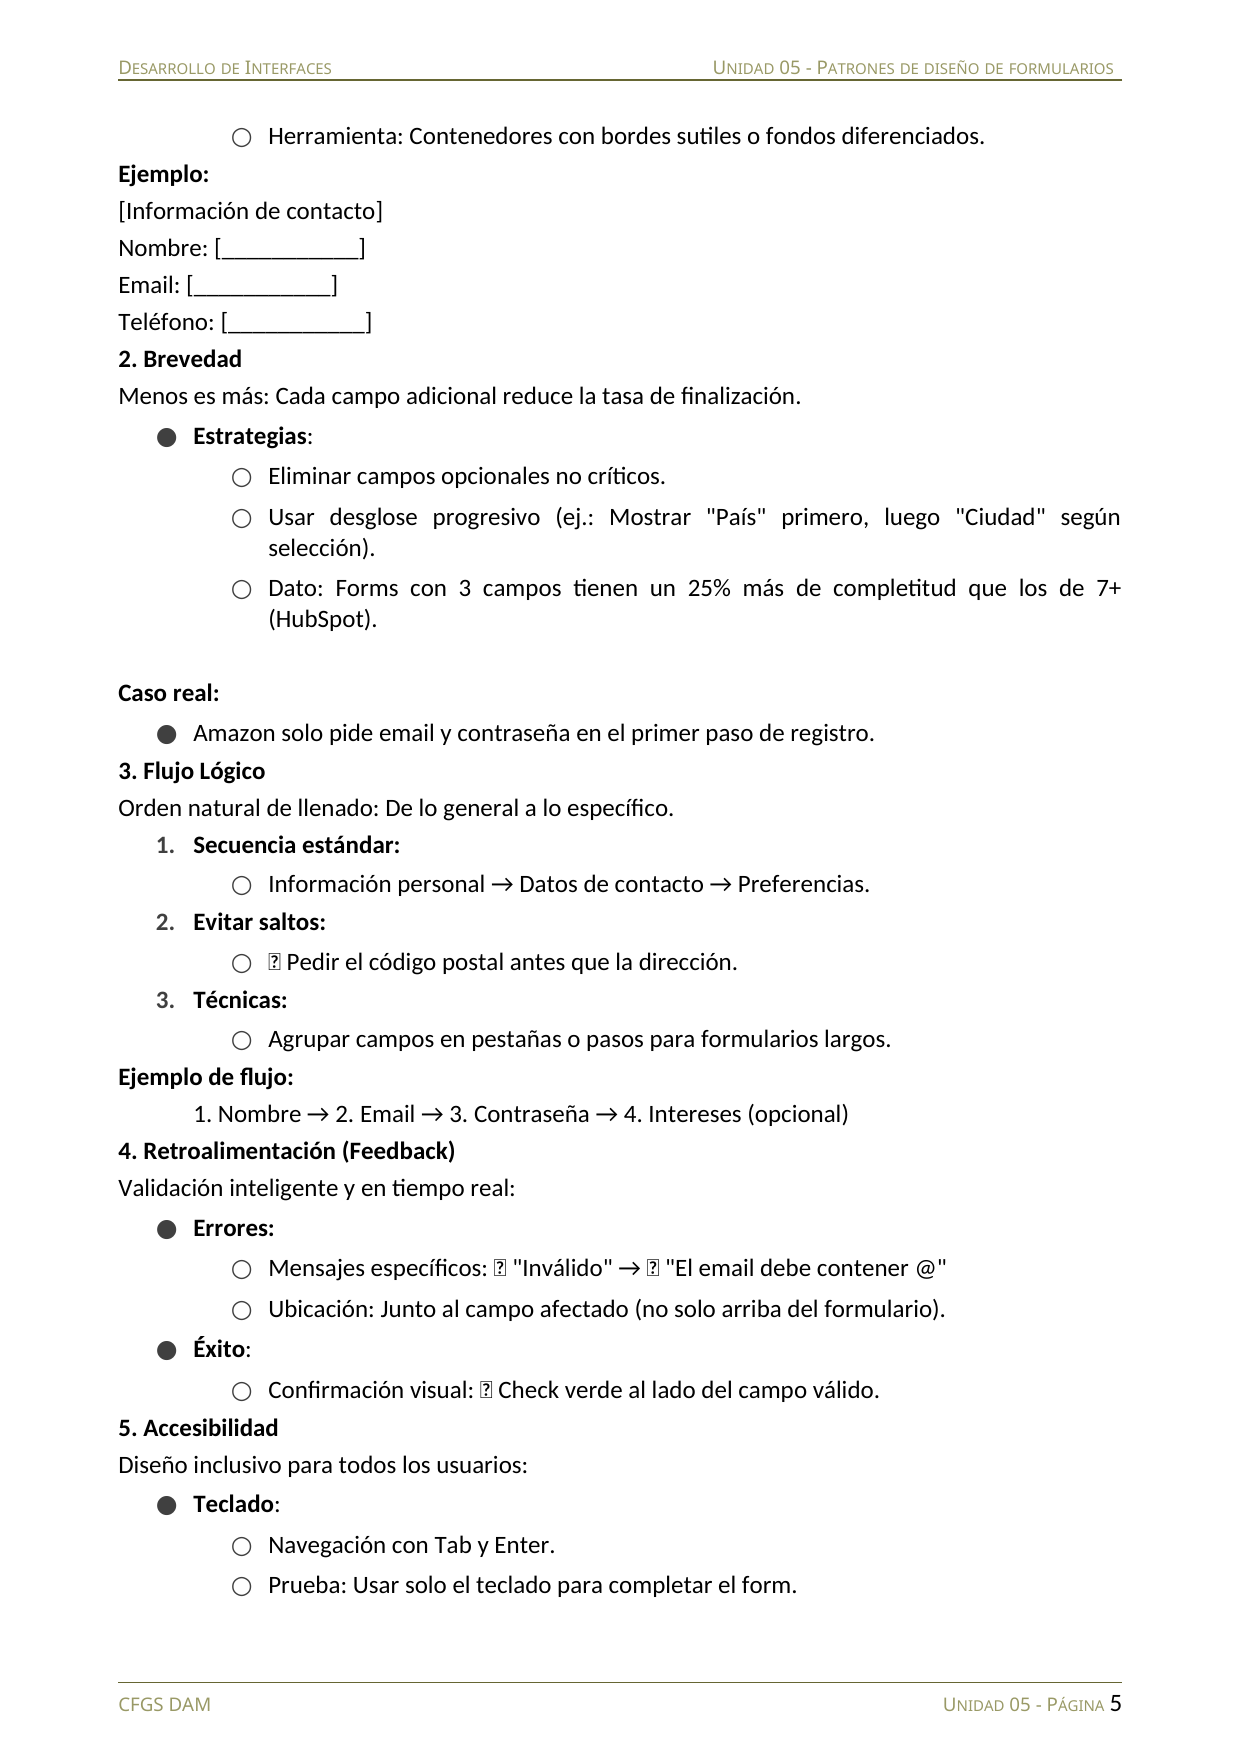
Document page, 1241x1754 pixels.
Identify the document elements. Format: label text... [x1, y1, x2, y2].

list ❌ Pedir el código postal antes que la dirección. [231, 943, 1122, 977]
text Teléfono: [___________] [118, 306, 1122, 337]
text Nombre: [___________] [118, 232, 1122, 263]
list Prueba: Usar solo el teclado para completar el form. [231, 1567, 1122, 1601]
list Información personal → Datos de contacto → Preferencias. [231, 866, 1122, 900]
text Caso real: [118, 677, 1122, 708]
text 2. Brevedad [118, 343, 1122, 374]
list Eliminar campos opcionales no críticos. [231, 458, 1122, 492]
text 5. Accesibilidad [118, 1412, 1122, 1442]
text Menos es más: Cada campo adicional reduce la tasa de finalización. [118, 380, 1122, 411]
list Agrupar campos en pestañas o pasos para formularios largos. [231, 1021, 1122, 1055]
list Dato: Forms con 3 campos tienen un 25% más de completitud que los de 7+ (HubSpot). [231, 569, 1122, 634]
list Errores: [156, 1209, 1122, 1243]
text Ejemplo: [118, 158, 1122, 189]
list Técnicas: [156, 984, 1122, 1014]
text Validación inteligente y en tiempo real: [118, 1172, 1122, 1203]
text [Información de contacto] [118, 196, 1122, 226]
list Secuencia estándar: [156, 829, 1122, 859]
list Evitar saltos: [156, 906, 1122, 937]
text 4. Retroalimentación (Feedback) [118, 1135, 1122, 1166]
list Usar desglose progresivo (ej.: Mostrar "País" primero, luego "Ciudad" según selección). [231, 498, 1122, 563]
list Estrategias: [156, 417, 1122, 451]
text Email: [___________] [118, 269, 1122, 300]
list Confirmación visual: ✅ Check verde al lado del campo válido. [231, 1371, 1122, 1406]
list Amazon solo pide email y contraseña en el primer paso de registro. [156, 714, 1122, 748]
text Orden natural de llenado: De lo general a lo específico. [118, 792, 1122, 822]
text 3. Flujo Lógico [118, 755, 1122, 786]
list Teclado: [156, 1486, 1122, 1520]
text 1. Nombre → 2. Email → 3. Contraseña → 4. Intereses (opcional) [118, 1098, 1122, 1129]
list Ubicación: Junto al campo afectado (no solo arriba del formulario). [231, 1290, 1122, 1324]
list Éxito: [156, 1331, 1122, 1365]
text Ejemplo de flujo: [118, 1061, 1122, 1092]
text Diseño inclusivo para todos los usuarios: [118, 1449, 1122, 1479]
list Mensajes específicos: ❌ "Inválido" → ✅ "El email debe contener @" [231, 1250, 1122, 1284]
list Herramienta: Contenedores con bordes sutiles o fondos diferenciados. [231, 118, 1122, 152]
list Navegación con Tab y Enter. [231, 1526, 1122, 1561]
